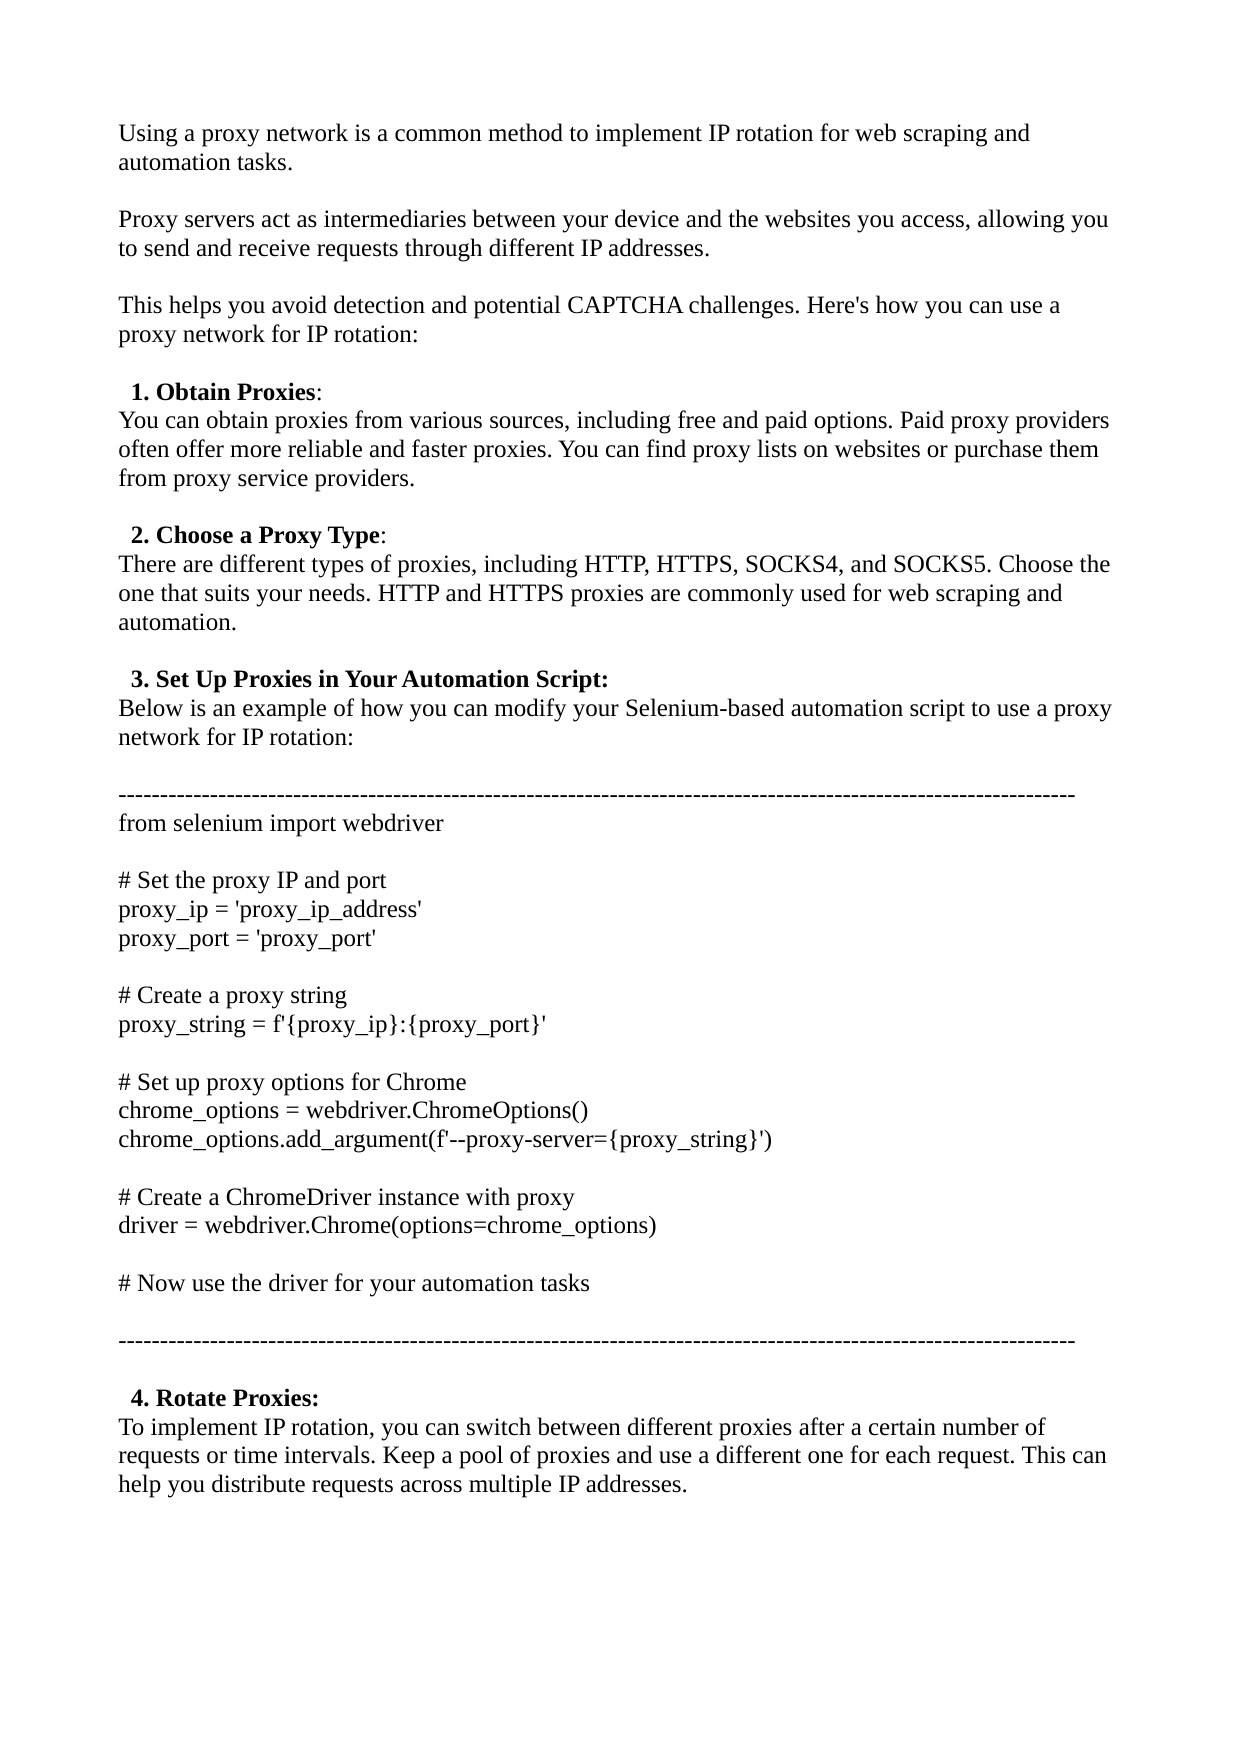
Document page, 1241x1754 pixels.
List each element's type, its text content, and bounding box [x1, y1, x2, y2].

text from selenium import webdriver [118, 808, 1122, 837]
text ------------------------------------------------------------------------------------------------------------------- [118, 779, 1122, 808]
text proxy_ip = 'proxy_ip_address' [118, 894, 1122, 923]
text There are different types of proxies, including HTTP, HTTPS, SOCKS4, and SOCKS5. Choose the one that suits your needs. HTTP and HTTPS proxies are commonly used for web scraping and automation. [118, 549, 1122, 636]
text This helps you avoid detection and potential CAPTCHA challenges. Here's how you can use a proxy network for IP rotation: [118, 291, 1122, 348]
text driver = webdriver.Chrome(options=chrome_options) [118, 1211, 1122, 1239]
text # Create a ChromeDriver instance with proxy [118, 1182, 1122, 1211]
text 4. Rotate Proxies: [118, 1383, 1122, 1412]
text # Create a proxy string [118, 981, 1122, 1009]
text 3. Set Up Proxies in Your Automation Script: [118, 664, 1122, 693]
text 2. Choose a Proxy Type: [118, 521, 1122, 549]
text ------------------------------------------------------------------------------------------------------------------- [118, 1326, 1122, 1354]
text # Set the proxy IP and port [118, 866, 1122, 894]
text Proxy servers act as intermediaries between your device and the websites you access, allowing you to send and receive requests through different IP addresses. [118, 204, 1122, 262]
text proxy_string = f'{proxy_ip}:{proxy_port}' [118, 1009, 1122, 1038]
text Using a proxy network is a common method to implement IP rotation for web scraping and automation tasks. [118, 118, 1122, 176]
text Below is an example of how you can modify your Selenium-based automation script to use a proxy network for IP rotation: [118, 693, 1122, 751]
text You can obtain proxies from various sources, including free and paid options. Paid proxy providers often offer more reliable and faster proxies. You can find proxy lists on websites or purchase them from proxy service providers. [118, 406, 1122, 492]
text chrome_options.add_argument(f'--proxy-server={proxy_string}') [118, 1124, 1122, 1153]
text chrome_options = webdriver.ChromeOptions() [118, 1096, 1122, 1124]
text # Set up proxy options for Chrome [118, 1067, 1122, 1096]
text 1. Obtain Proxies: [118, 377, 1122, 406]
text proxy_port = 'proxy_port' [118, 923, 1122, 952]
text To implement IP rotation, you can switch between different proxies after a certain number of requests or time intervals. Keep a pool of proxies and use a different one for each request. This can help you distribute requests across multiple IP addresses. [118, 1412, 1122, 1498]
text # Now use the driver for your automation tasks [118, 1268, 1122, 1297]
